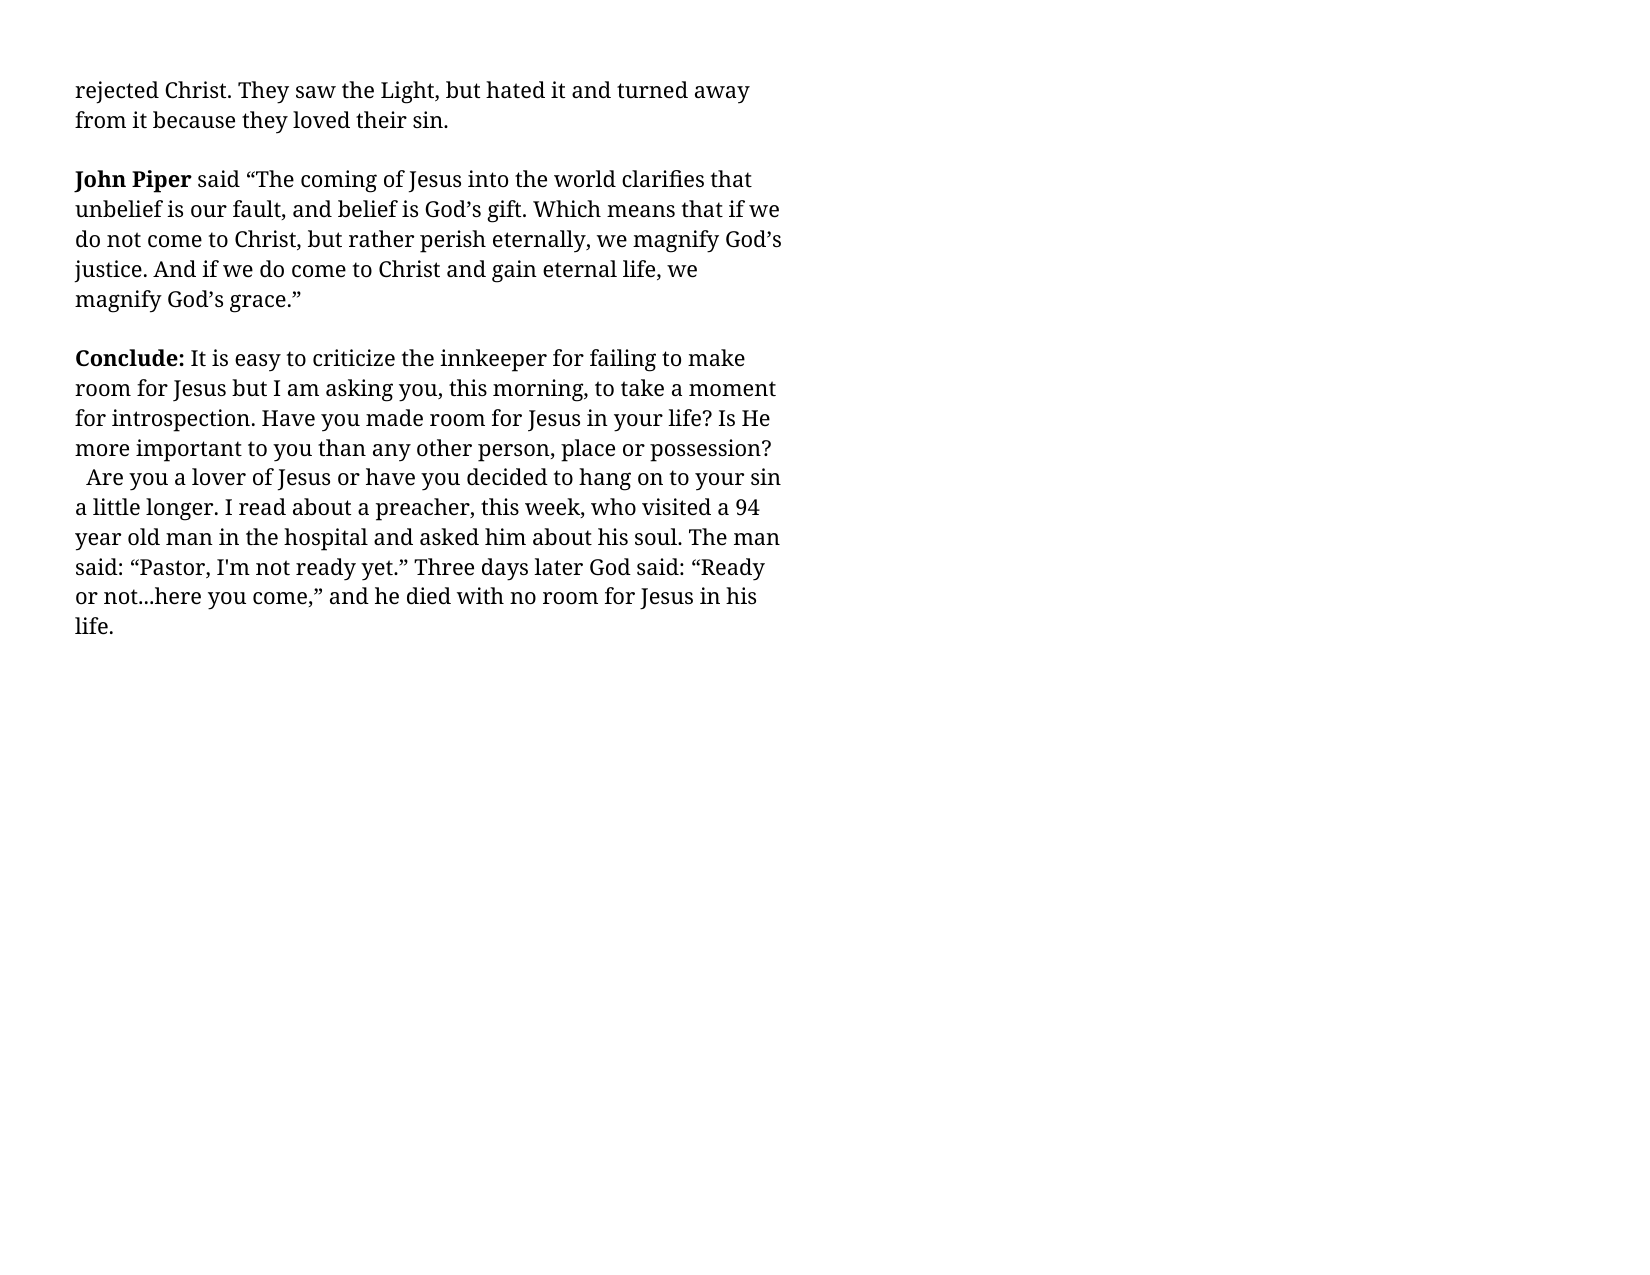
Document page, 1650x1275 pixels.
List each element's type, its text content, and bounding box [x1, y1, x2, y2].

text Conclude: It is easy to criticize the innkeeper for failing to make room for Jesus but I am asking you, this morning, to take a moment for introspection. Have you made room for Jesus in your life? Is He more important to you than any other person, place or possession? [75, 313, 787, 462]
text Are you a lover of Jesus or have you decided to hang on to your sin a little longer. I read about a preacher, this week, who visited a 94 year old man in the hospital and asked him about his soul. The man said: “Pastor, I'm not ready yet.” Three days later God said: “Ready or not...here you come,” and he died with no room for Jesus in his life. [75, 462, 787, 641]
text John Piper said “The coming of Jesus into the world clarifies that unbelief is our fault, and belief is God’s gift. Which means that if we do not come to Christ, but rather perish eternally, we magnify God’s justice. And if we do come to Christ and gain eternal life, we magnify God’s grace.” [75, 164, 787, 313]
text rejected Christ. They saw the Light, but hated it and turned away from it because they loved their sin. [75, 75, 787, 134]
